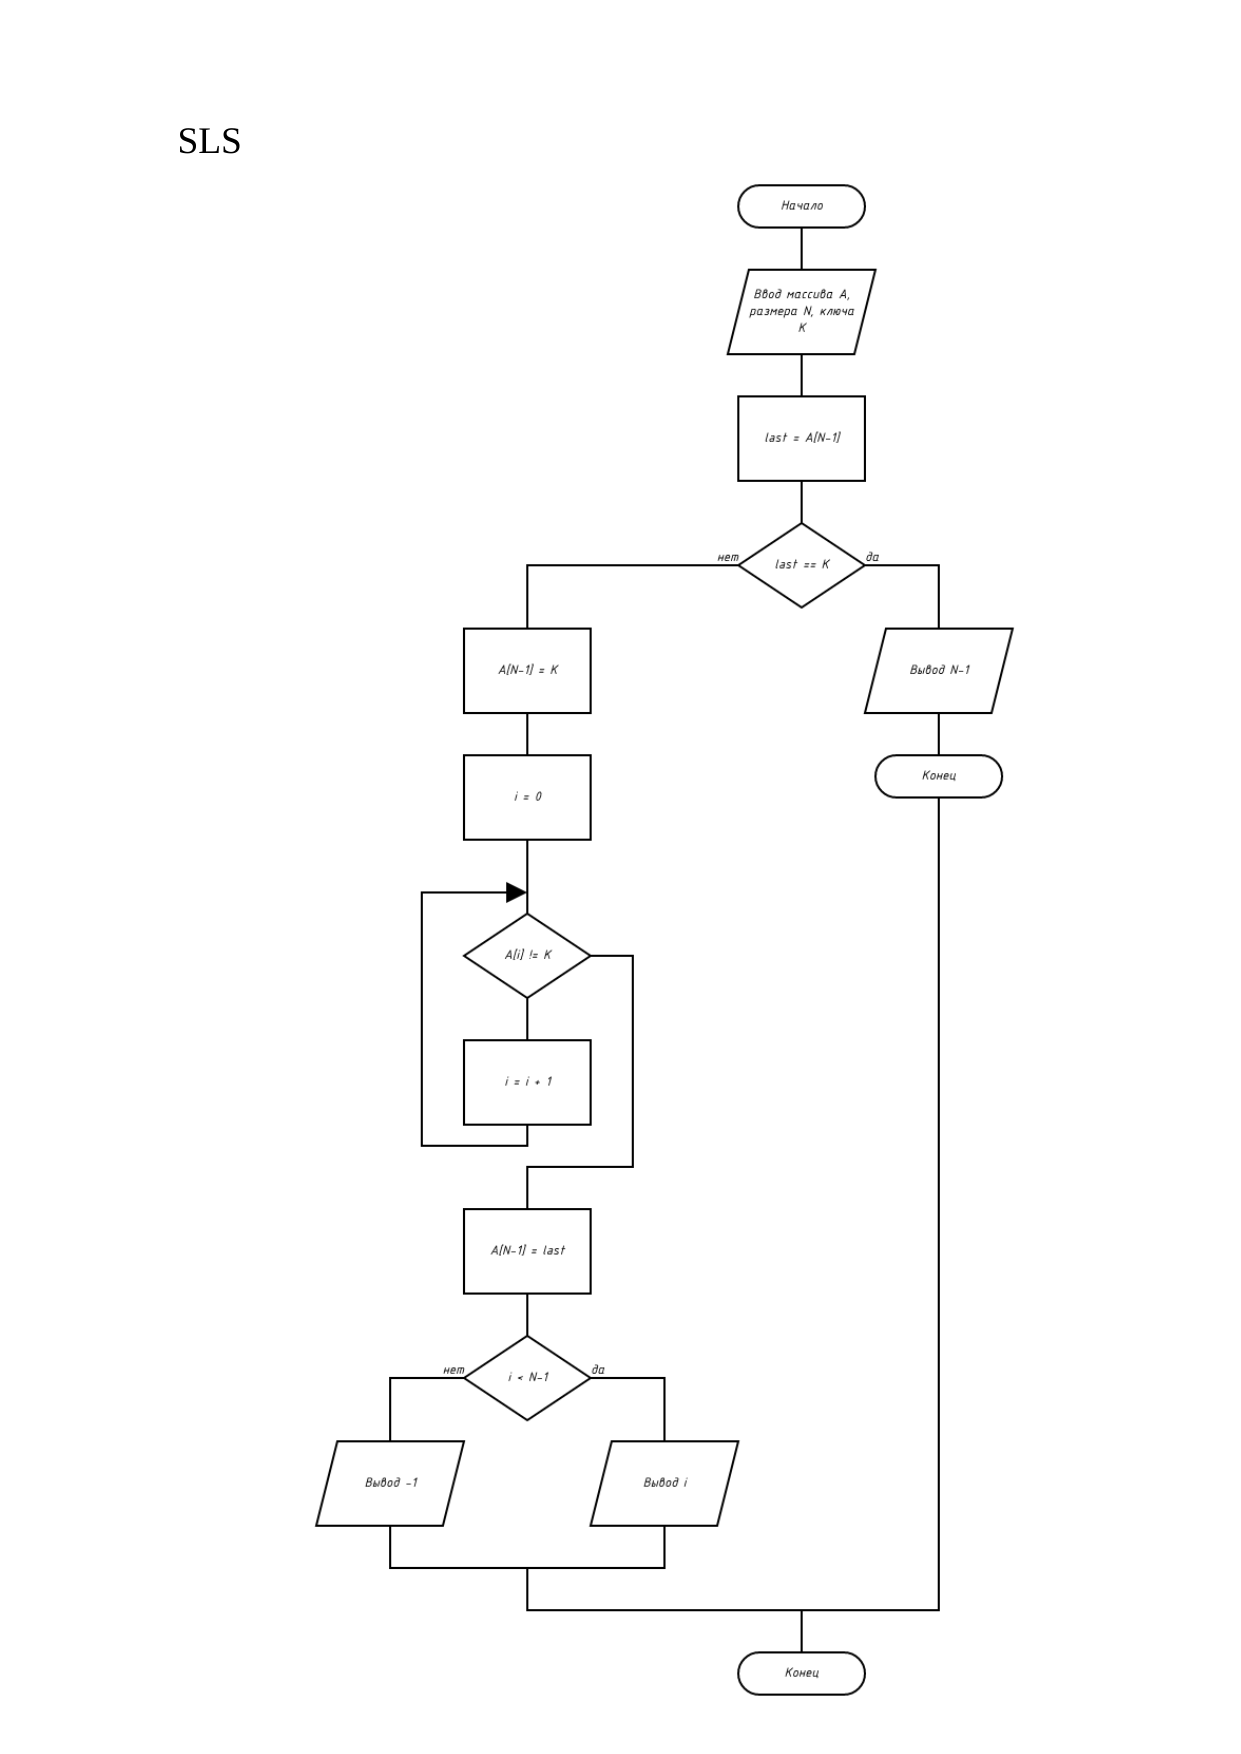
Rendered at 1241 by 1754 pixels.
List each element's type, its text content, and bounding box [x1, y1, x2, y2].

text SLS [177, 118, 1152, 161]
picture [310, 180, 1019, 1701]
